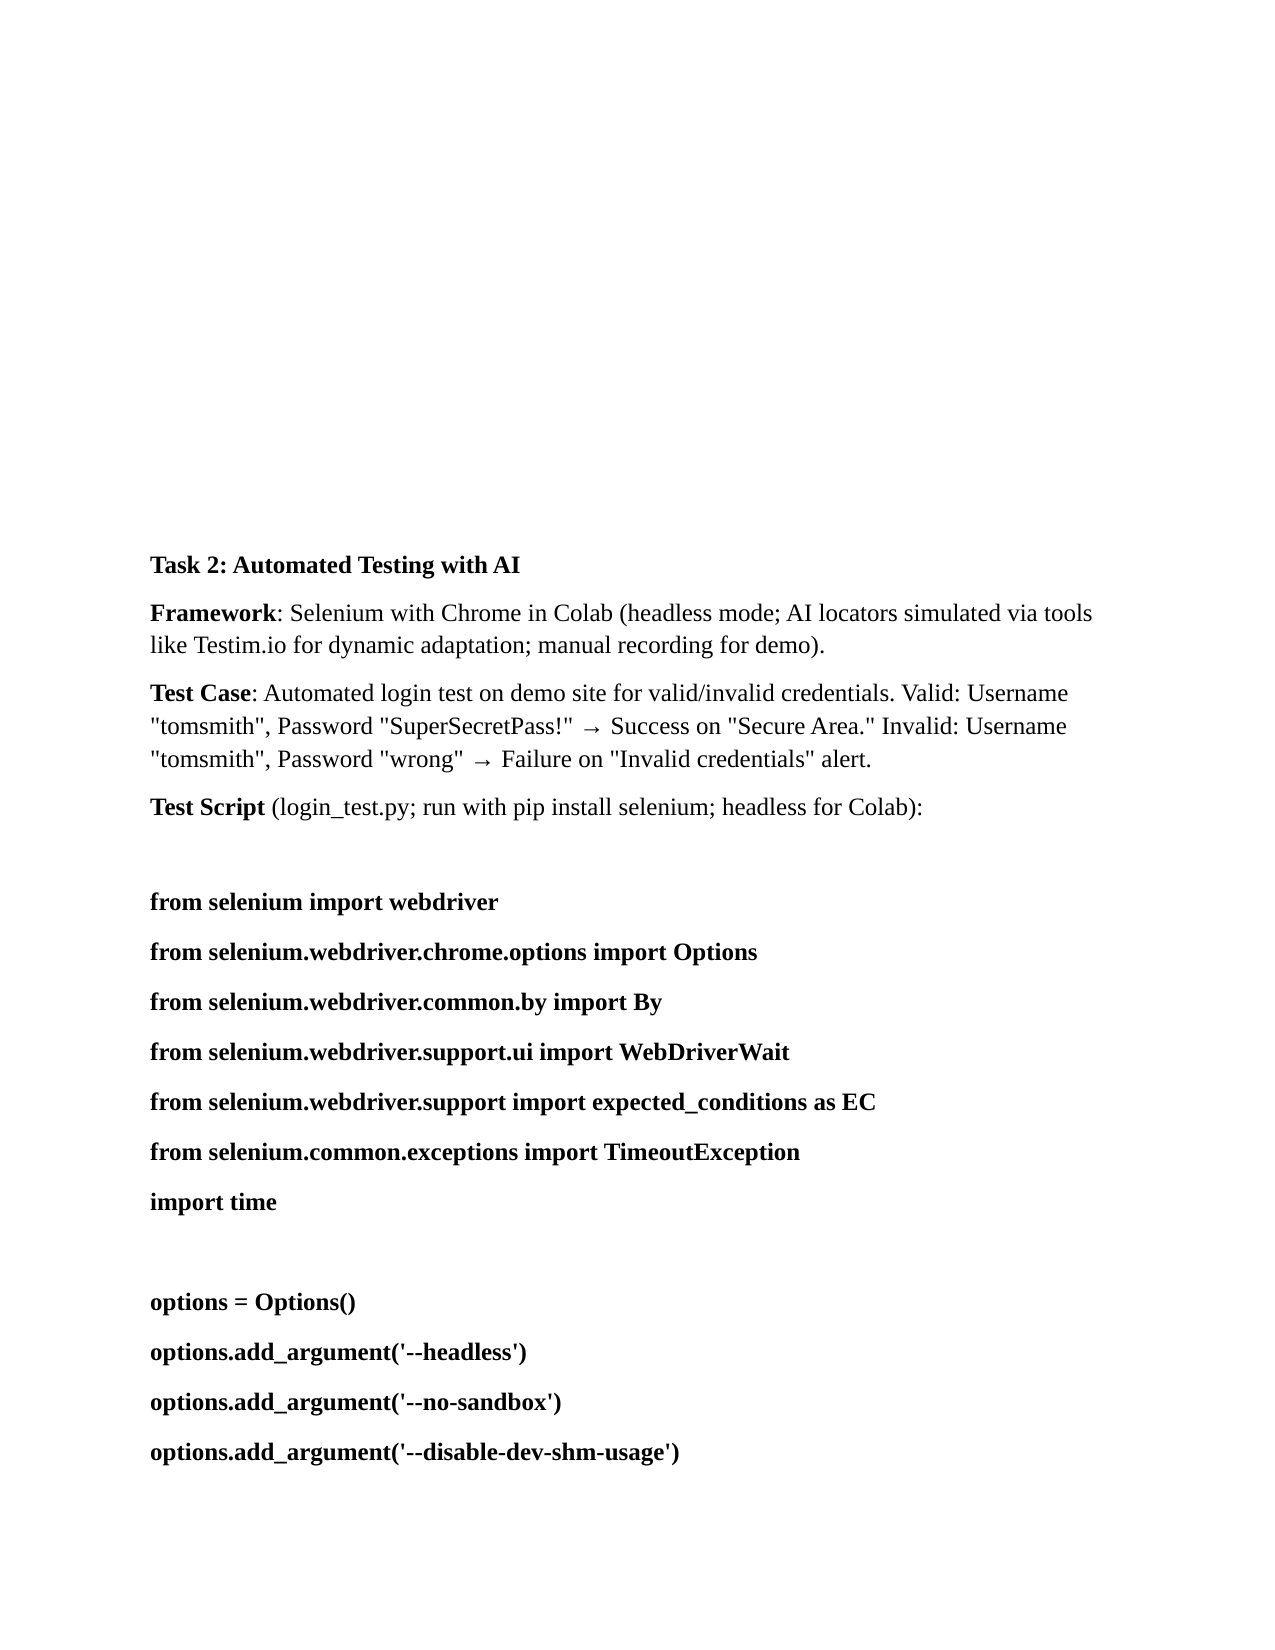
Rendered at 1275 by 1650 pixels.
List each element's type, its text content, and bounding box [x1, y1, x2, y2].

text from selenium.webdriver.support.ui import WebDriverWait [150, 1037, 1125, 1066]
text from selenium.webdriver.chrome.options import Options [150, 937, 1125, 966]
text from selenium.common.exceptions import TimeoutException [150, 1137, 1125, 1166]
text options = Options() [150, 1287, 1125, 1316]
text from selenium import webdriver [150, 887, 1125, 916]
text Framework: Selenium with Chrome in Colab (headless mode; AI locators simulated via tools like Testim.io for dynamic adaptation; manual recording for demo). [150, 598, 1125, 659]
text options.add_argument('--headless') [150, 1337, 1125, 1366]
text import time [150, 1187, 1125, 1216]
text Test Script (login_test.py; run with pip install selenium; headless for Colab): [150, 792, 1125, 821]
text Test Case: Automated login test on demo site for valid/invalid credentials. Valid: Username "tomsmith", Password "SuperSecretPass!" → Success on "Secure Area." Invalid: Username "tomsmith", Password "wrong" → Failure on "Invalid credentials" alert. [150, 678, 1125, 773]
text Task 2: Automated Testing with AI [150, 550, 1125, 579]
text options.add_argument('--no-sandbox') [150, 1387, 1125, 1416]
text from selenium.webdriver.common.by import By [150, 987, 1125, 1016]
text options.add_argument('--disable-dev-shm-usage') [150, 1437, 1125, 1466]
text from selenium.webdriver.support import expected_conditions as EC [150, 1087, 1125, 1116]
